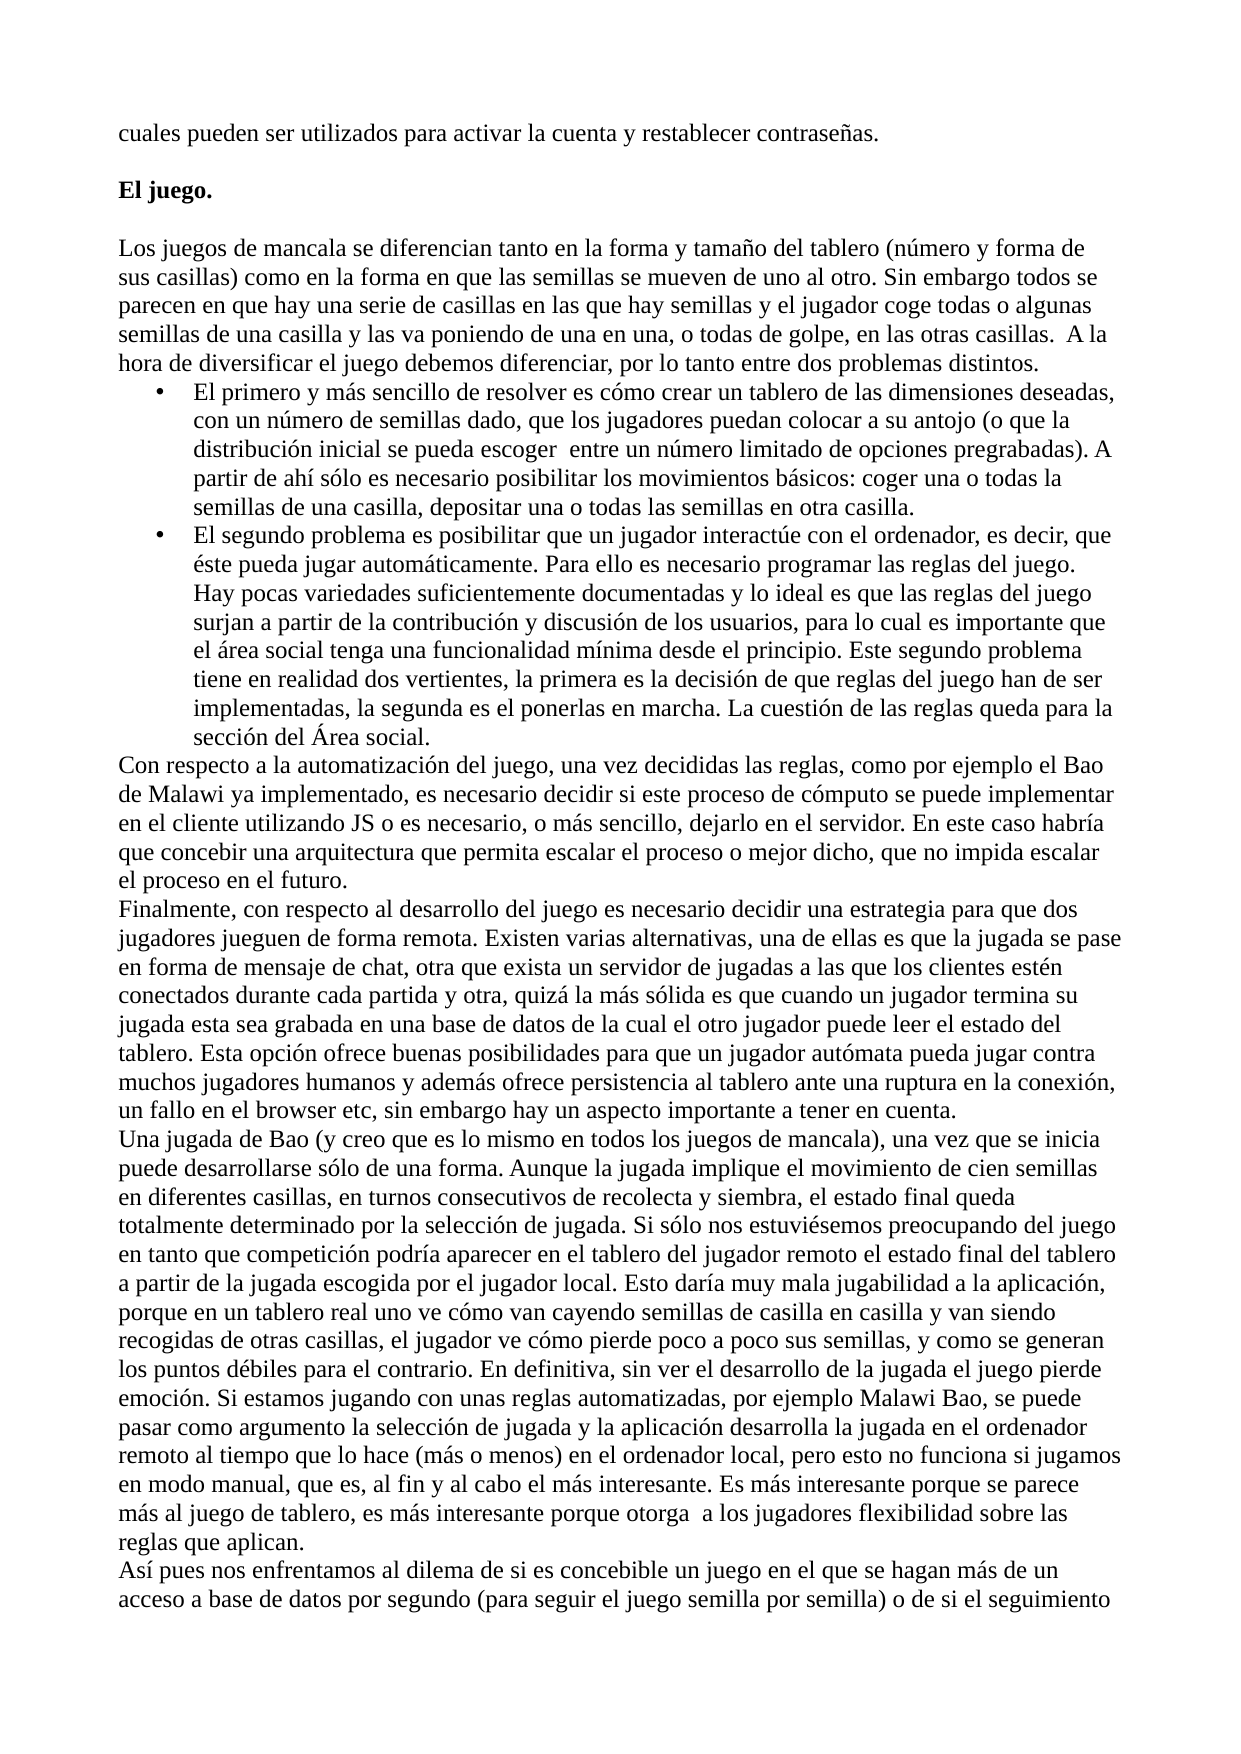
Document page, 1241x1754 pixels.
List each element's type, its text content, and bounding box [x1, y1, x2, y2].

text Así pues nos enfrentamos al dilema de si es concebible un juego en el que se hagan más de un acceso a base de datos por segundo (para seguir el juego semilla por semilla) o de si el seguimiento [118, 1556, 1122, 1613]
text El juego. [118, 176, 1122, 204]
list El primero y más sencillo de resolver es cómo crear un tablero de las dimensiones deseadas, con un número de semillas dado, que los jugadores puedan colocar a su antojo (o que la distribución inicial se pueda escoger entre un número limitado de opciones pregrabadas). A partir de ahí sólo es necesario posibilitar los movimientos básicos: coger una o todas la semillas de una casilla, depositar una o todas las semillas en otra casilla. [156, 377, 1122, 521]
text Con respecto a la automatización del juego, una vez decididas las reglas, como por ejemplo el Bao de Malawi ya implementado, es necesario decidir si este proceso de cómputo se puede implementar en el cliente utilizando JS o es necesario, o más sencillo, dejarlo en el servidor. En este caso habría que concebir una arquitectura que permita escalar el proceso o mejor dicho, que no impida escalar el proceso en el futuro. [118, 751, 1122, 894]
text Los juegos de mancala se diferencian tanto en la forma y tamaño del tablero (número y forma de sus casillas) como en la forma en que las semillas se mueven de uno al otro. Sin embargo todos se parecen en que hay una serie de casillas en las que hay semillas y el jugador coge todas o algunas semillas de una casilla y las va poniendo de una en una, o todas de golpe, en las otras casillas. A la hora de diversificar el juego debemos diferenciar, por lo tanto entre dos problemas distintos. [118, 233, 1122, 377]
list El segundo problema es posibilitar que un jugador interactúe con el ordenador, es decir, que éste pueda jugar automáticamente. Para ello es necesario programar las reglas del juego. Hay pocas variedades suficientemente documentadas y lo ideal es que las reglas del juego surjan a partir de la contribución y discusión de los usuarios, para lo cual es importante que el área social tenga una funcionalidad mínima desde el principio. Este segundo problema tiene en realidad dos vertientes, la primera es la decisión de que reglas del juego han de ser implementadas, la segunda es el ponerlas en marcha. La cuestión de las reglas queda para la sección del Área social. [156, 521, 1122, 751]
text Una jugada de Bao (y creo que es lo mismo en todos los juegos de mancala), una vez que se inicia puede desarrollarse sólo de una forma. Aunque la jugada implique el movimiento de cien semillas en diferentes casillas, en turnos consecutivos de recolecta y siembra, el estado final queda totalmente determinado por la selección de jugada. Si sólo nos estuviésemos preocupando del juego en tanto que competición podría aparecer en el tablero del jugador remoto el estado final del tablero a partir de la jugada escogida por el jugador local. Esto daría muy mala jugabilidad a la aplicación, porque en un tablero real uno ve cómo van cayendo semillas de casilla en casilla y van siendo recogidas de otras casillas, el jugador ve cómo pierde poco a poco sus semillas, y como se generan los puntos débiles para el contrario. En definitiva, sin ver el desarrollo de la jugada el juego pierde emoción. Si estamos jugando con unas reglas automatizadas, por ejemplo Malawi Bao, se puede pasar como argumento la selección de jugada y la aplicación desarrolla la jugada en el ordenador remoto al tiempo que lo hace (más o menos) en el ordenador local, pero esto no funciona si jugamos en modo manual, que es, al fin y al cabo el más interesante. Es más interesante porque se parece más al juego de tablero, es más interesante porque otorga a los jugadores flexibilidad sobre las reglas que aplican. [118, 1124, 1122, 1556]
text Finalmente, con respecto al desarrollo del juego es necesario decidir una estrategia para que dos jugadores jueguen de forma remota. Existen varias alternativas, una de ellas es que la jugada se pase en forma de mensaje de chat, otra que exista un servidor de jugadas a las que los clientes estén conectados durante cada partida y otra, quizá la más sólida es que cuando un jugador termina su jugada esta sea grabada en una base de datos de la cual el otro jugador puede leer el estado del tablero. Esta opción ofrece buenas posibilidades para que un jugador autómata pueda jugar contra muchos jugadores humanos y además ofrece persistencia al tablero ante una ruptura en la conexión, un fallo en el browser etc, sin embargo hay un aspecto importante a tener en cuenta. [118, 894, 1122, 1124]
text cuales pueden ser utilizados para activar la cuenta y restablecer contraseñas. [118, 118, 1122, 147]
